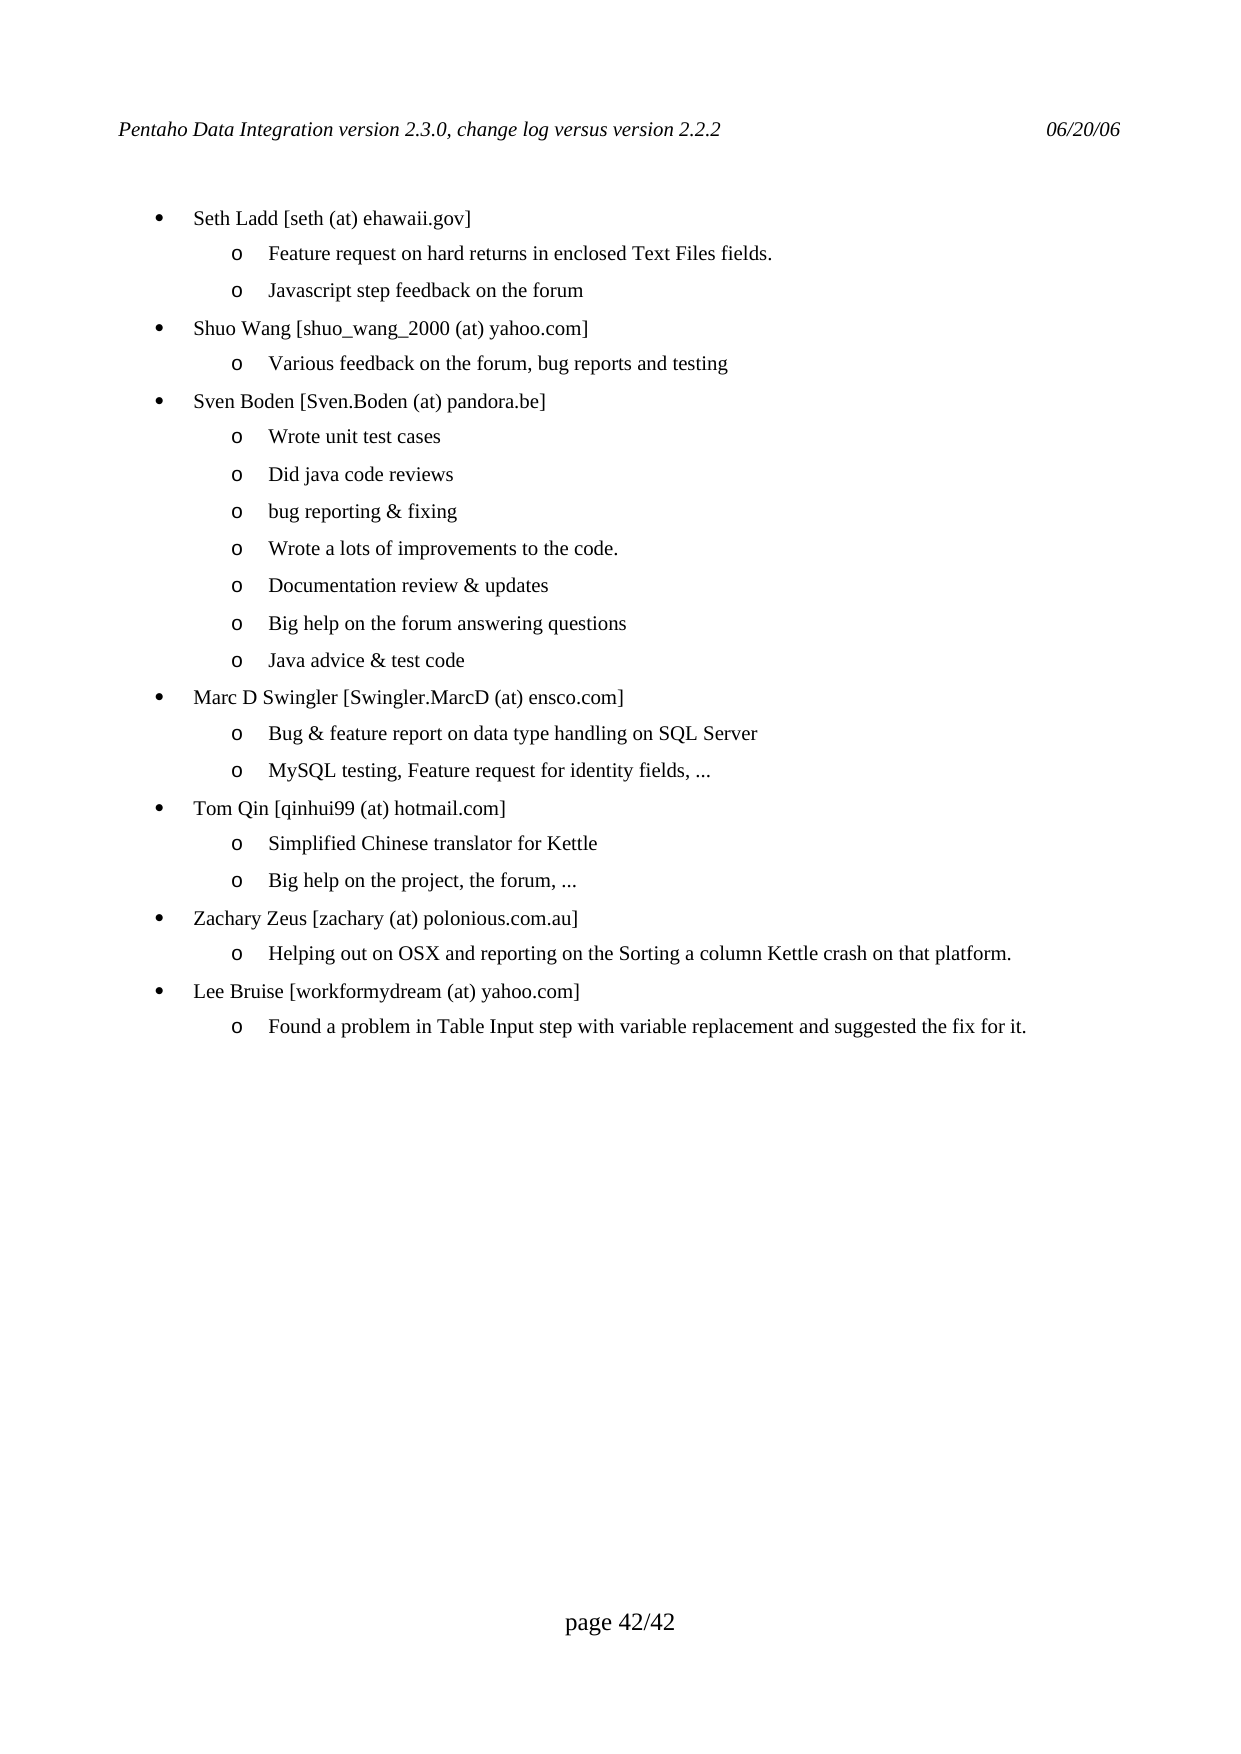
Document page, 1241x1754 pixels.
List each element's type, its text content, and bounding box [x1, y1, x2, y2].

list Marc D Swingler [Swingler.MarcD (at) ensco.com] [156, 686, 1122, 709]
list Wrote unit test cases [231, 425, 1122, 450]
list Did java code reviews [231, 462, 1122, 487]
list Wrote a lots of improvements to the code. [231, 537, 1122, 562]
list Sven Boden [Sven.Boden (at) pandora.be] [156, 389, 1122, 413]
list Feature request on hard returns in enclosed Text Files fields. [231, 242, 1122, 267]
list Javascript step feedback on the forum [231, 279, 1122, 304]
list bug reporting & fixing [231, 500, 1122, 524]
list Documentation review & updates [231, 574, 1122, 599]
list Tom Qin [qinhui99 (at) hotmail.com] [156, 796, 1122, 819]
list Lee Bruise [workformydream (at) yahoo.com] [156, 979, 1122, 1003]
list MySQL testing, Feature request for identity fields, ... [231, 759, 1122, 784]
list Various feedback on the forum, bug reports and testing [231, 352, 1122, 377]
list Bug & feature report on data type handling on SQL Server [231, 722, 1122, 747]
list Found a problem in Table Input step with variable replacement and suggested the fix for it. [231, 1015, 1122, 1040]
list Big help on the project, the forum, ... [231, 869, 1122, 894]
list Simplified Chinese translator for Kettle [231, 832, 1122, 857]
list Java advice & test code [231, 649, 1122, 674]
list Shuo Wang [shuo_wang_2000 (at) yahoo.com] [156, 317, 1122, 340]
list Helping out on OSX and reporting on the Sorting a column Kettle crash on that platform. [231, 942, 1122, 967]
list Big help on the forum answering questions [231, 612, 1122, 636]
list Seth Ladd [seth (at) ehawaii.gov] [156, 206, 1122, 229]
list Zachary Zeus [zachary (at) polonious.com.au] [156, 907, 1122, 930]
